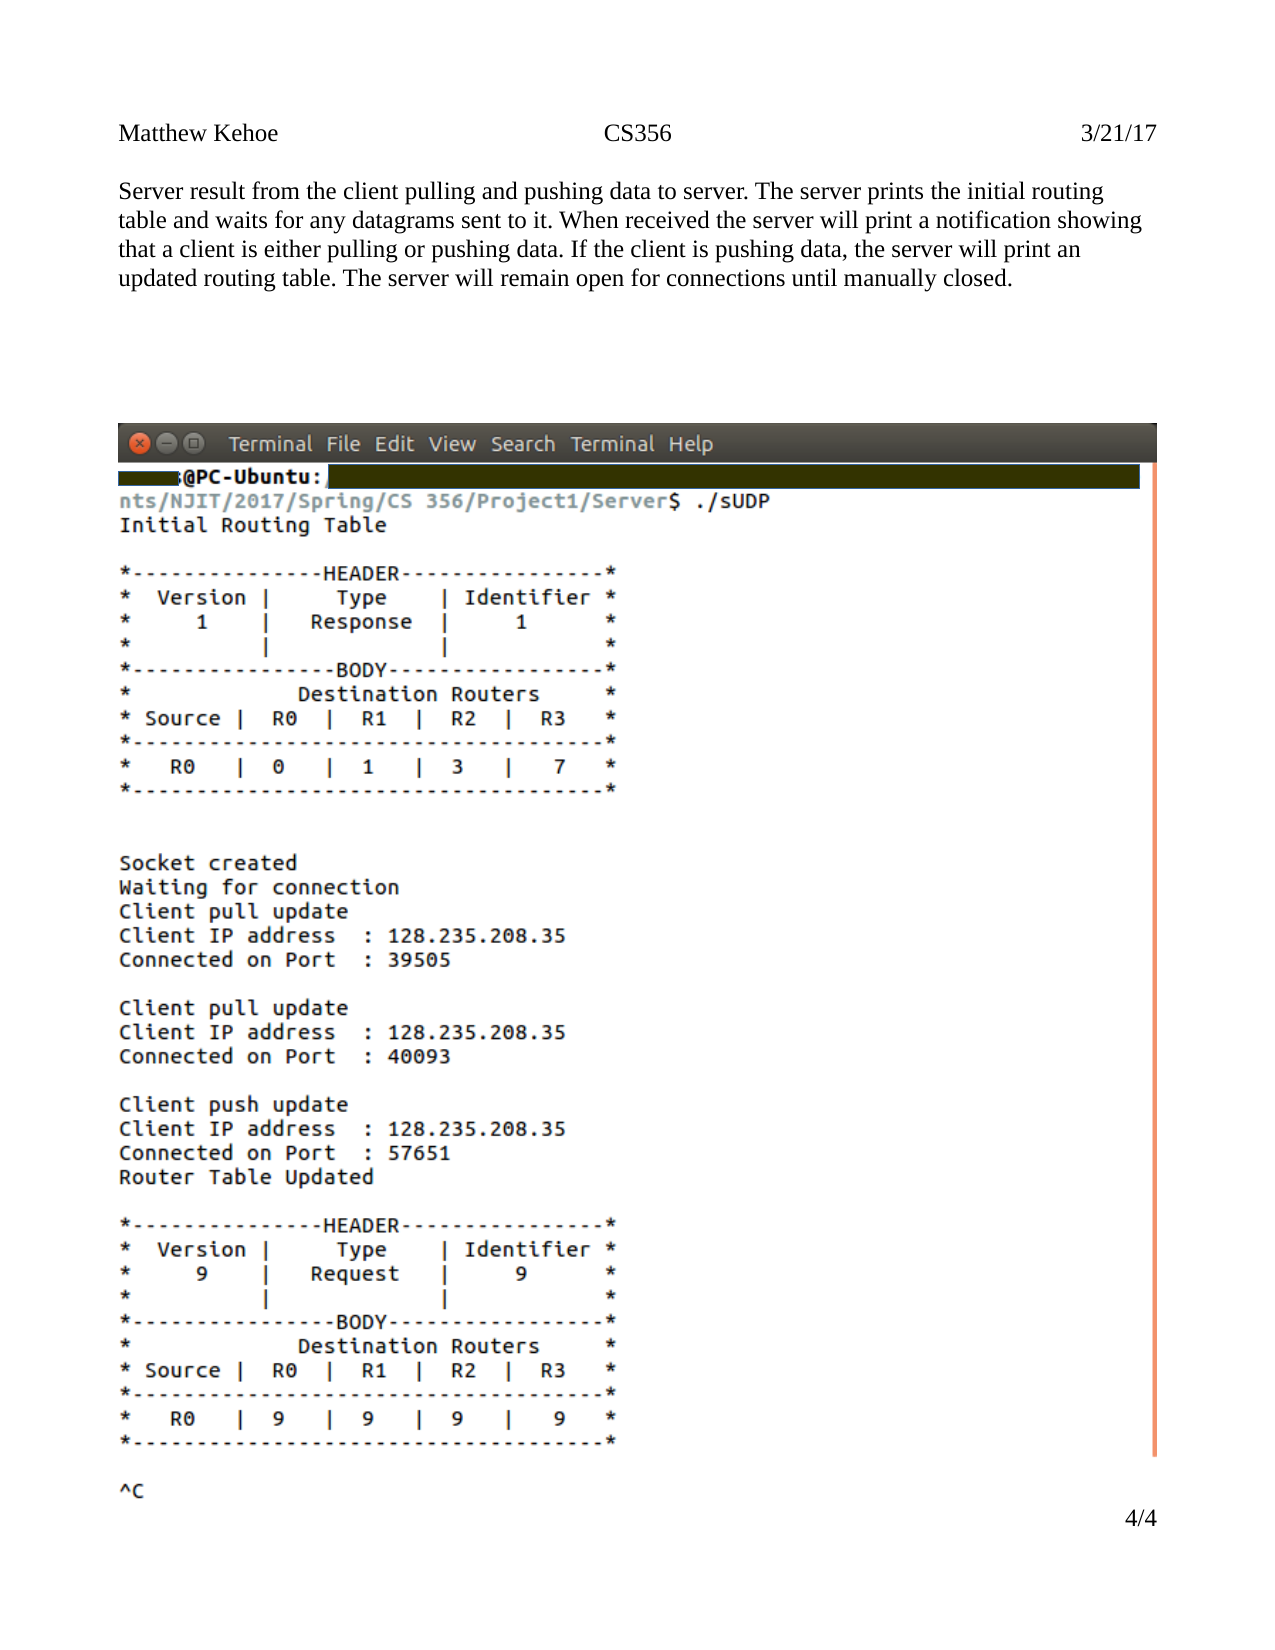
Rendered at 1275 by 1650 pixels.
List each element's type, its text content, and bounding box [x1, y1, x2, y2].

text Server result from the client pulling and pushing data to server. The server prints the initial routing table and waits for any datagrams sent to it. When received the server will print a notification showing that a client is either pulling or pushing data. If the client is pushing data, the server will print an updated routing table. The server will remain open for connections until manually closed. [118, 176, 1157, 291]
picture [118, 423, 1157, 1504]
